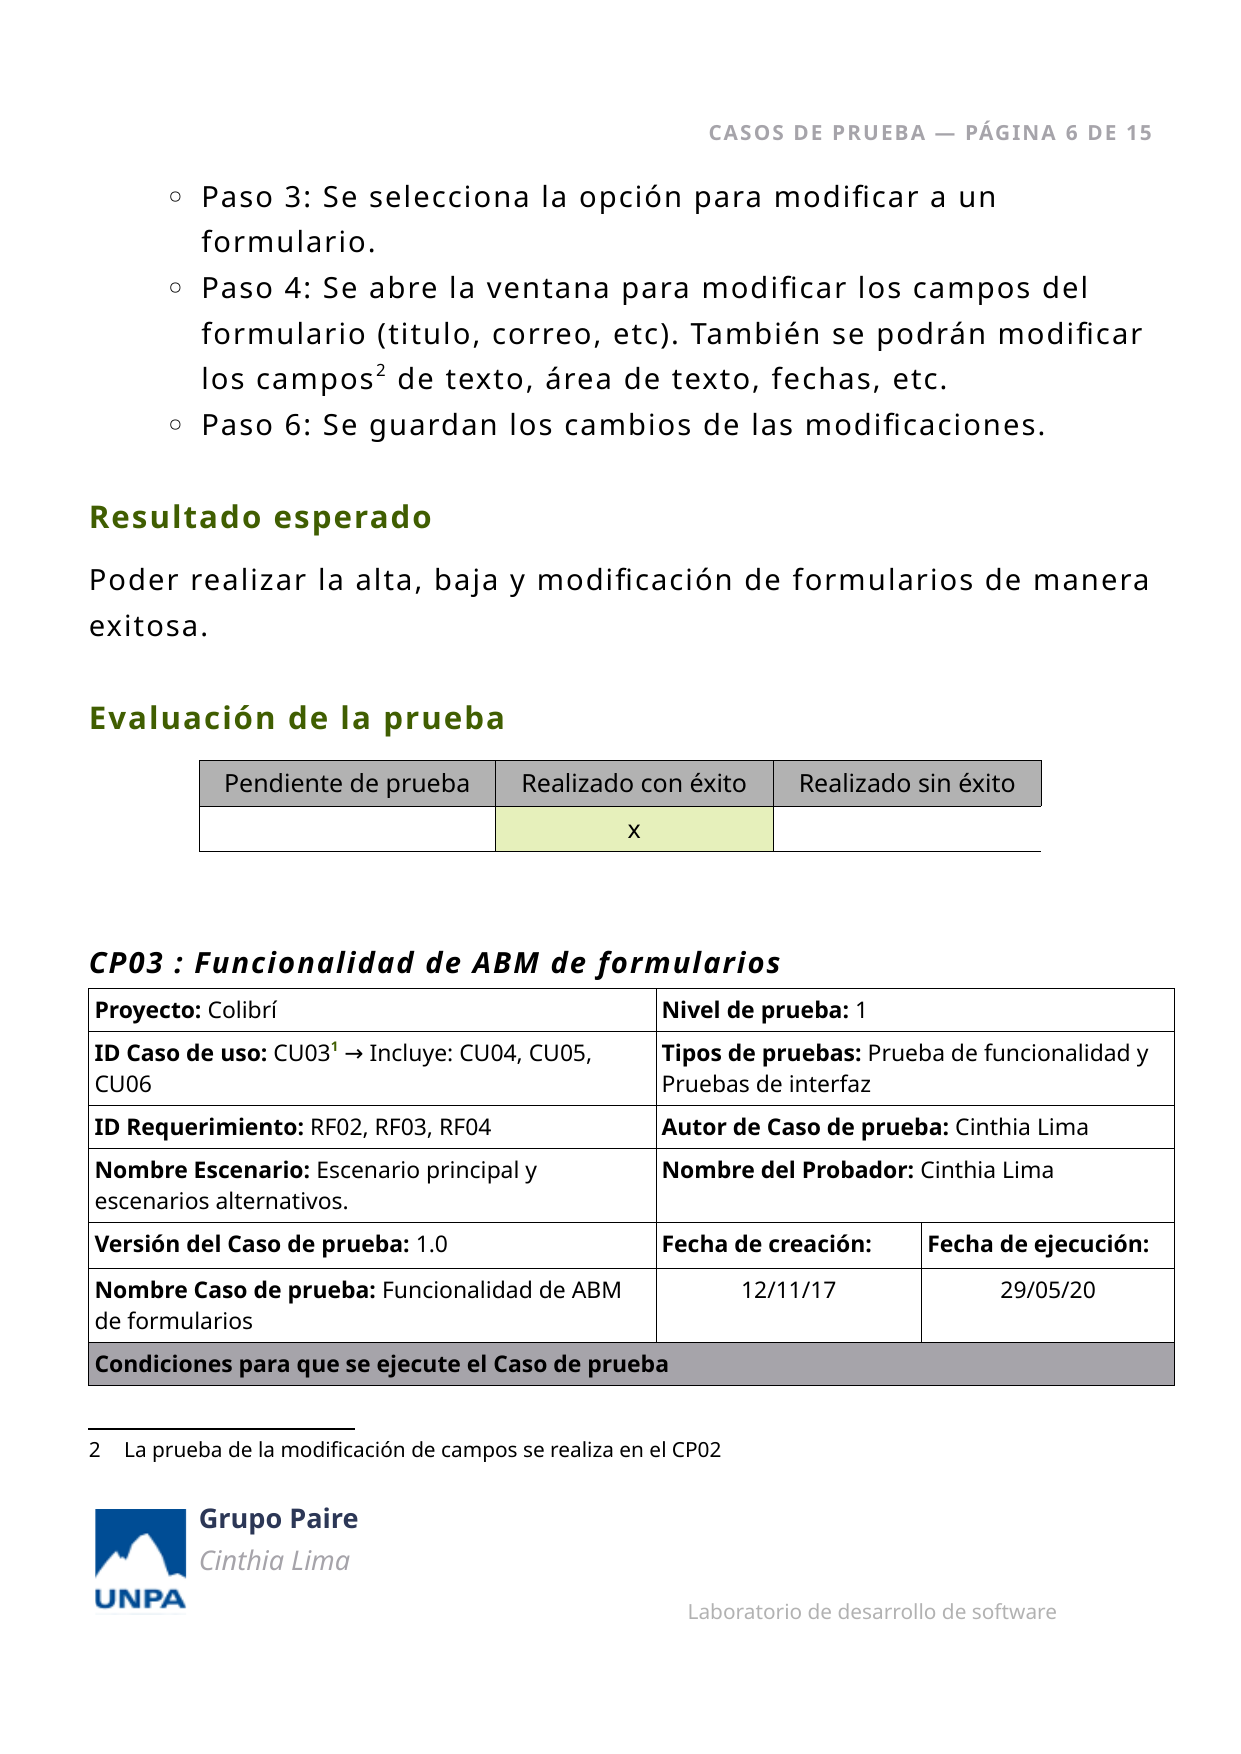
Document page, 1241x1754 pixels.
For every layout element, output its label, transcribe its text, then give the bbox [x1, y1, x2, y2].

table_header Nivel de prueba: 1 [657, 989, 1174, 1031]
table_header Pendiente de prueba [200, 761, 495, 806]
table_cell Condiciones para que se ejecute el Caso de prueba [89, 1343, 1174, 1385]
table_cell x [496, 807, 773, 851]
text CP03 : Funcionalidad de ABM de formularios [88, 943, 1152, 982]
table_header Proyecto: Colibrí [89, 989, 656, 1031]
list Paso 4: Se abre la ventana para modificar los campos del formulario (titulo, correo, etc). También se podrán modificar los campos de texto, área de texto, fechas, etc. [163, 267, 1152, 398]
text Resultado esperado [88, 495, 1152, 538]
table_header Realizado con éxito [496, 761, 773, 806]
table_cell Versión del Caso de prueba: 1.0 [89, 1223, 656, 1268]
list La prueba de la modificación de campos se realiza en el CP02 [88, 1436, 1152, 1464]
table_cell 29/05/20 [922, 1269, 1174, 1342]
table_cell Nombre del Probador: Cinthia Lima [657, 1149, 1174, 1222]
table_cell Fecha de creación: [657, 1223, 921, 1268]
picture [95, 1509, 187, 1615]
table_cell Nombre Escenario: Escenario principal y escenarios alternativos. [89, 1149, 656, 1222]
table_cell Nombre Caso de prueba: Funcionalidad de ABM de formularios [89, 1269, 656, 1342]
text Evaluación de la prueba [88, 696, 1152, 739]
table_cell 12/11/17 [657, 1269, 921, 1342]
table_cell ID Caso de uso: CU031 → Incluye: CU04, CU05, CU06 [89, 1032, 656, 1105]
text Poder realizar la alta, baja y modificación de formularios de manera exitosa. [88, 559, 1152, 644]
table_header Realizado sin éxito [774, 761, 1041, 806]
table_cell Tipos de pruebas: Prueba de funcionalidad y Pruebas de interfaz [657, 1032, 1174, 1105]
list Paso 3: Se selecciona la opción para modificar a un formulario. [163, 176, 1152, 261]
table_cell Fecha de ejecución: [922, 1223, 1174, 1268]
table_cell [774, 807, 1041, 851]
table_cell [200, 807, 495, 851]
table_cell Autor de Caso de prueba: Cinthia Lima [657, 1106, 1174, 1148]
table_cell ID Requerimiento: RF02, RF03, RF04 [89, 1106, 656, 1148]
list Paso 6: Se guardan los cambios de las modificaciones. [163, 404, 1152, 444]
